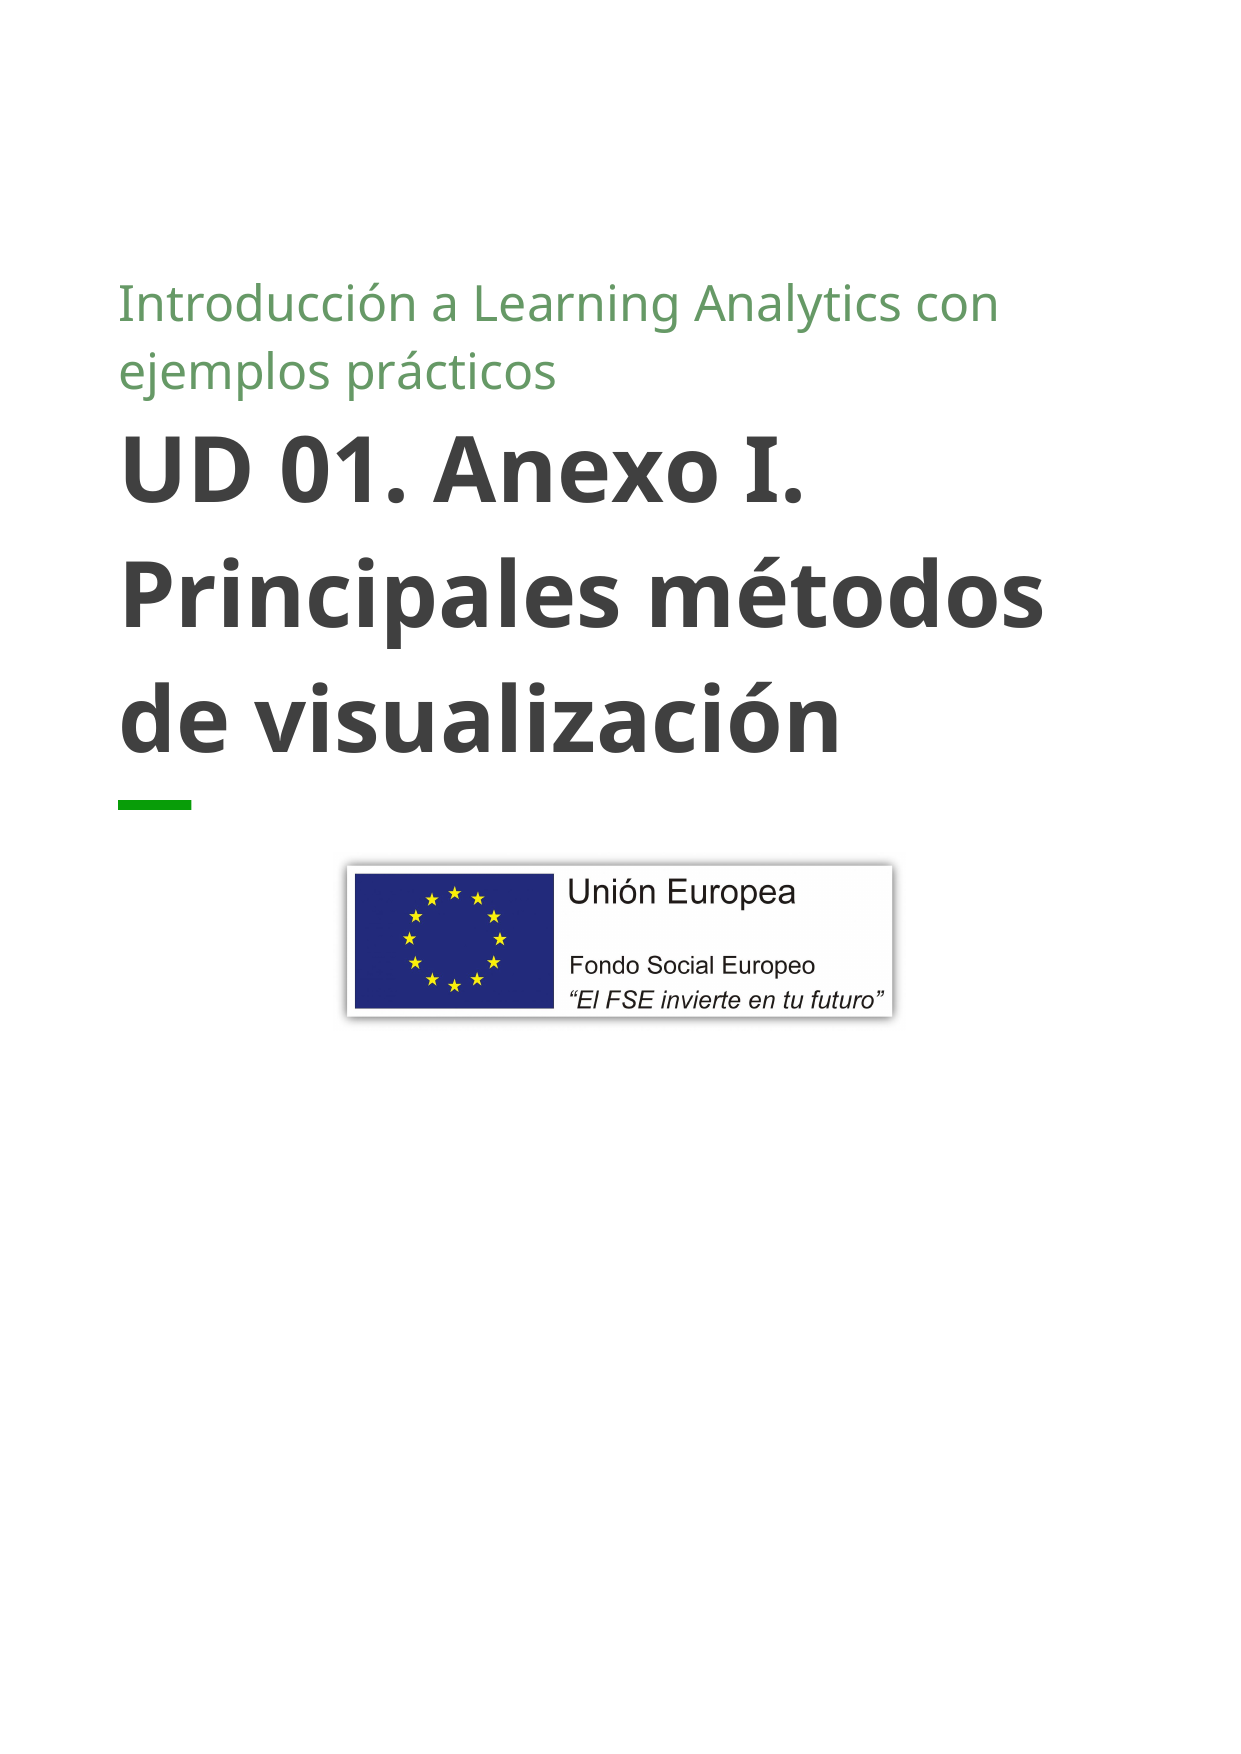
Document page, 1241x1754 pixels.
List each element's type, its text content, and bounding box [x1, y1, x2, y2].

picture [333, 852, 906, 1031]
picture [118, 800, 192, 810]
title Introducción a Learning Analytics con ejemplos prácticos UD 01. Anexo I. Principales métodos de visualización [118, 268, 1122, 779]
